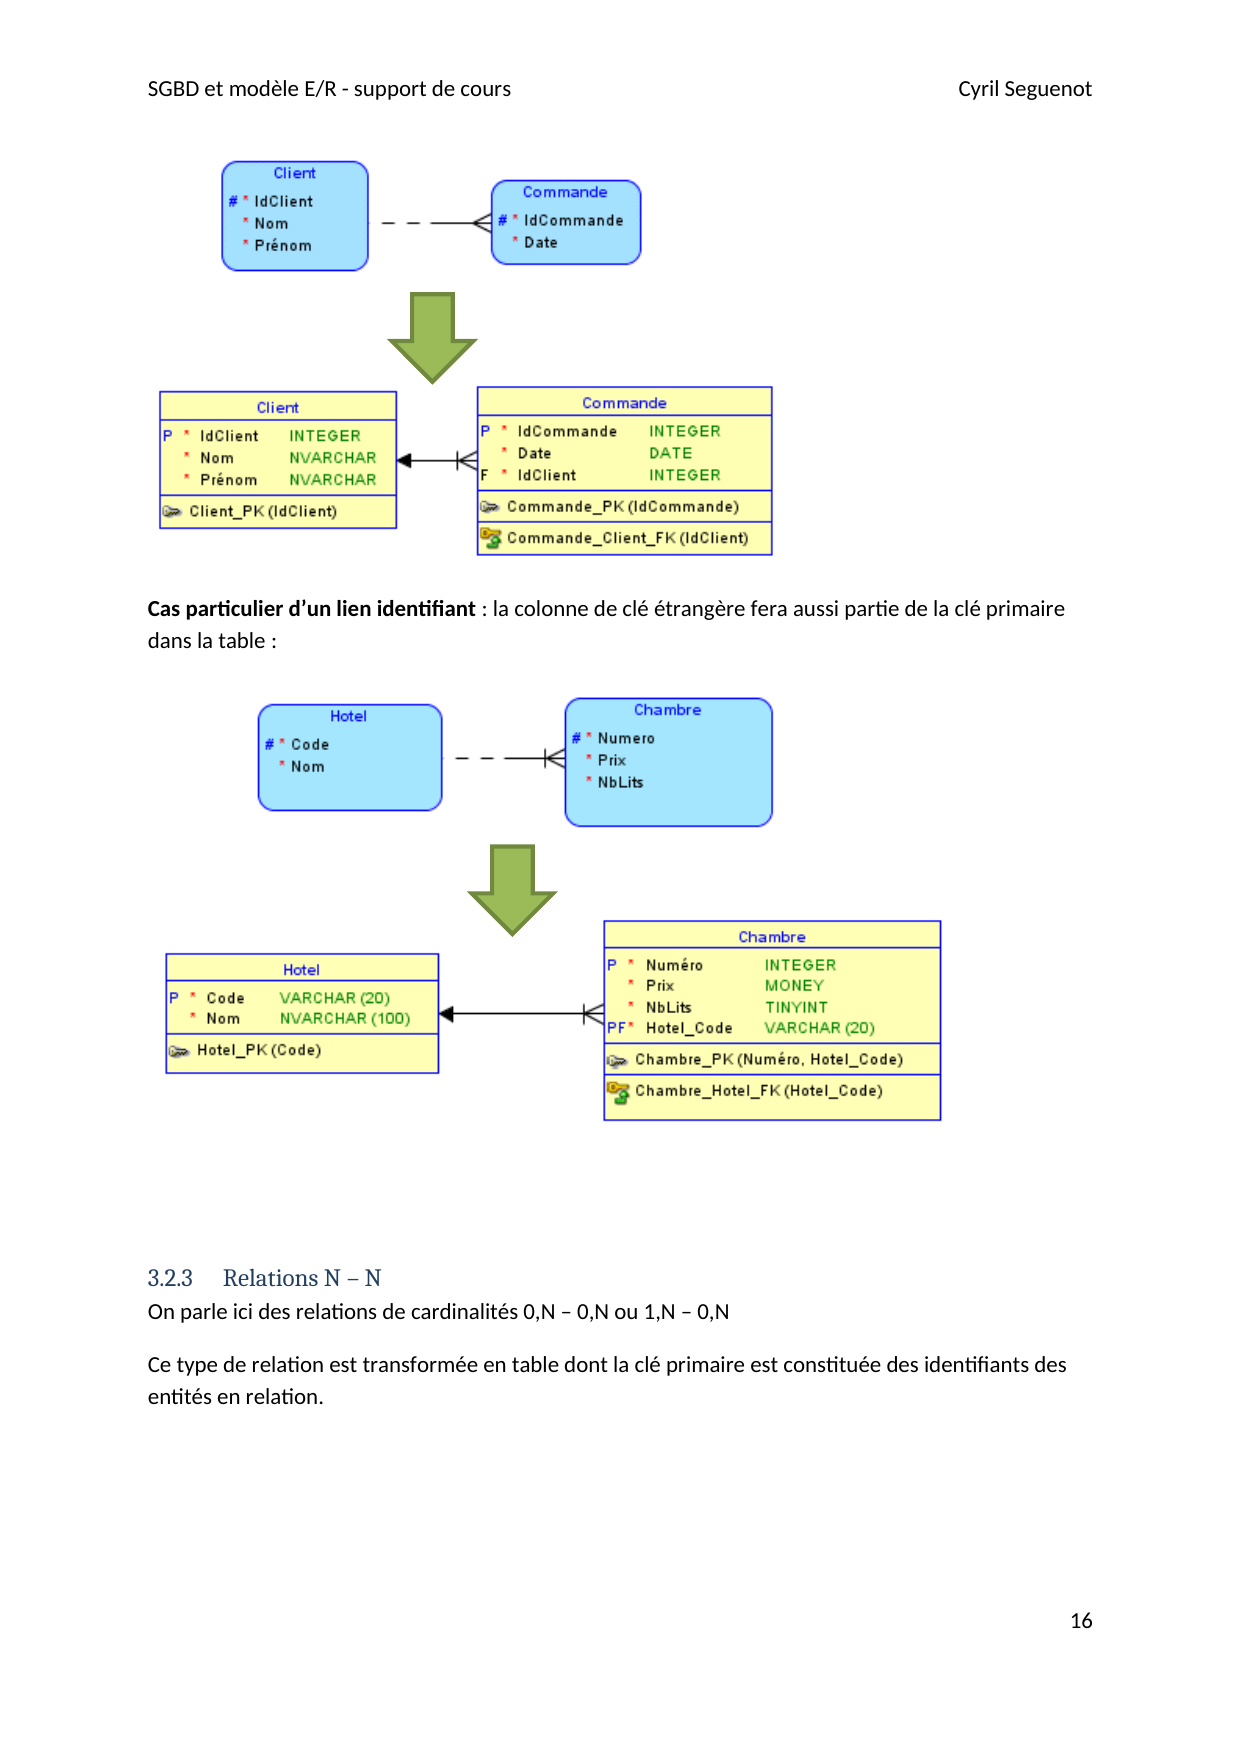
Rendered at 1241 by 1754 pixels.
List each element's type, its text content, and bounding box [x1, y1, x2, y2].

text Cas particulier d’un lien identifiant : la colonne de clé étrangère fera aussi partie de la clé primaire dans la table : [148, 594, 1093, 655]
text On parle ici des relations de cardinalités 0,N – 0,N ou 1,N – 0,N [148, 1297, 1093, 1325]
subtitle Relations N – N [148, 1264, 1093, 1293]
text Ce type de relation est transformée en table dont la clé primaire est constituée des identifiants des entités en relation. [148, 1350, 1093, 1410]
